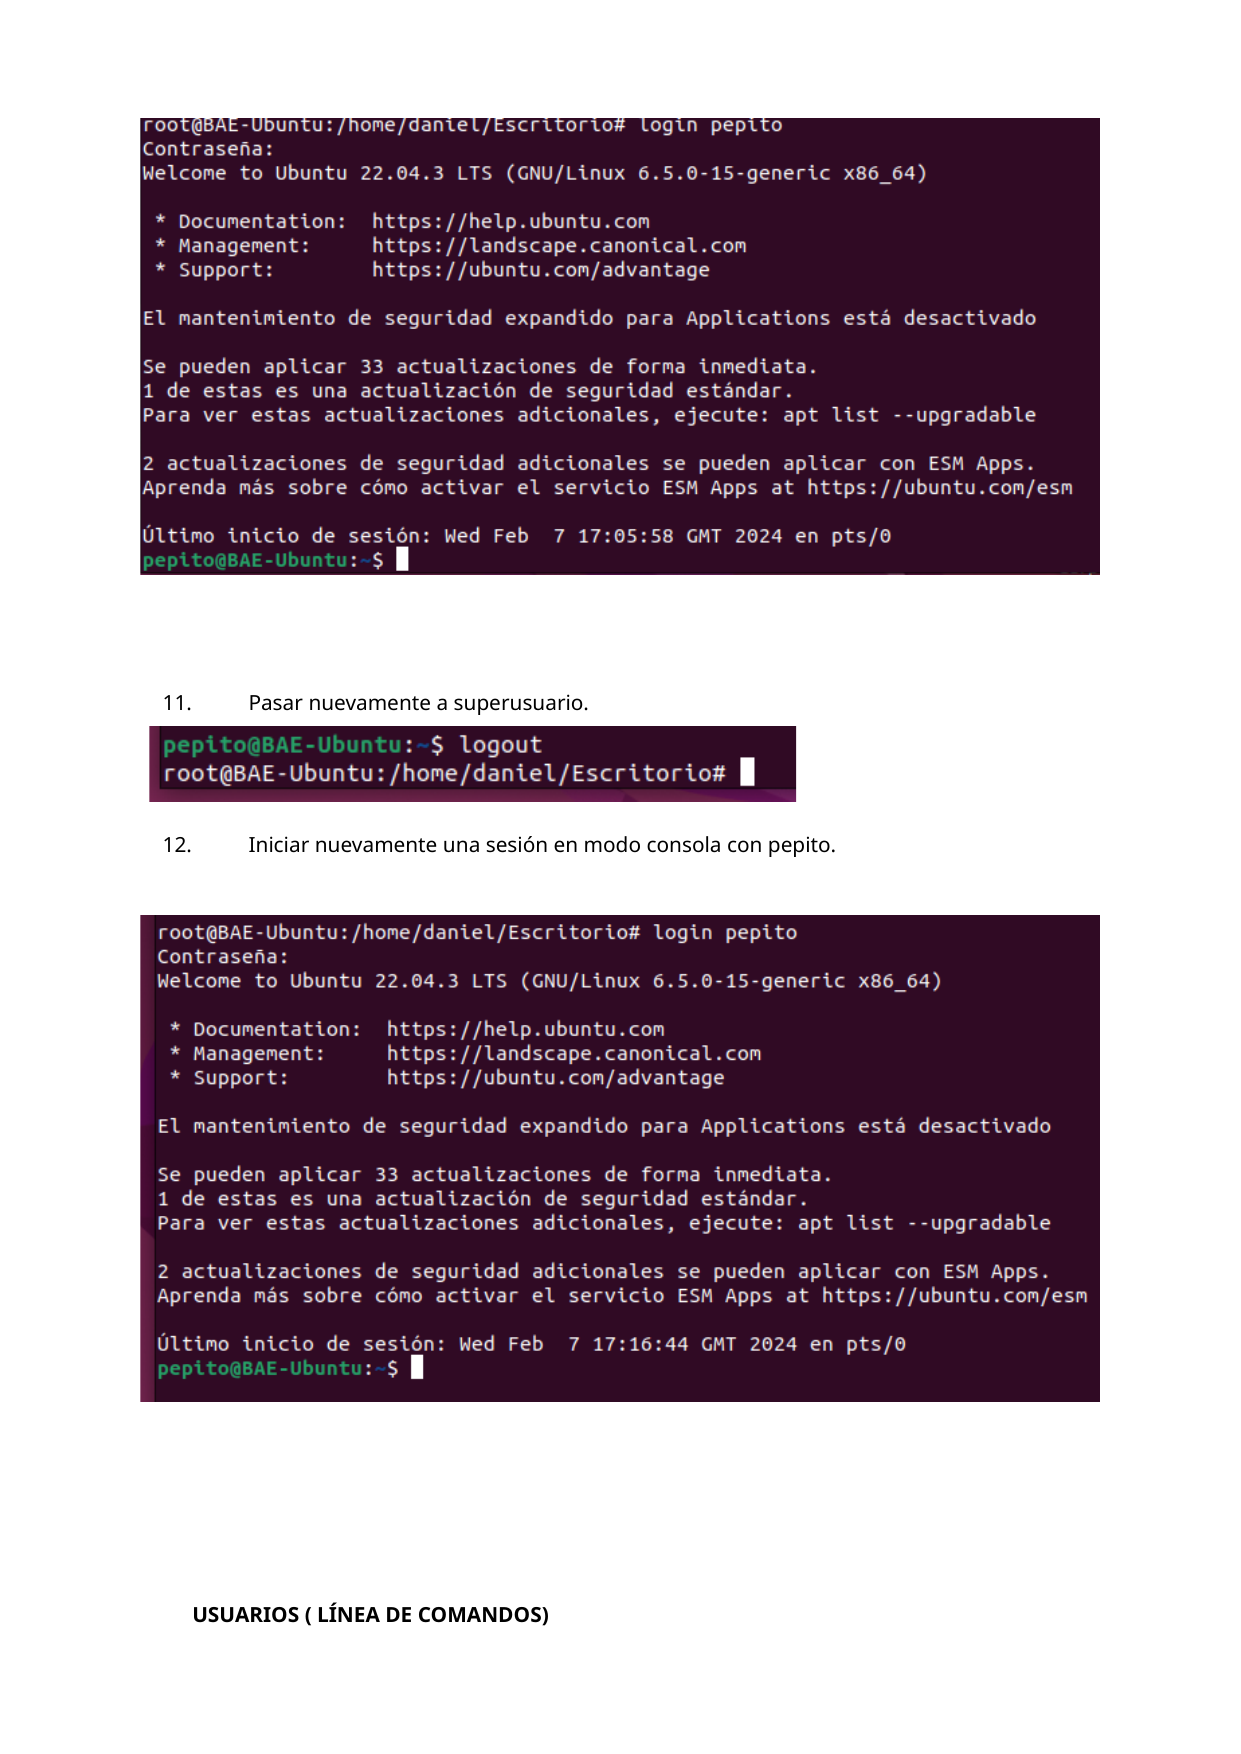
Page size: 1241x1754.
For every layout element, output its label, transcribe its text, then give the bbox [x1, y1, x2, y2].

picture [149, 726, 797, 802]
picture [140, 118, 1100, 575]
text USUARIOS ( LÍNEA DE COMANDOS) [118, 1600, 1122, 1629]
picture [140, 915, 1100, 1402]
list Iniciar nuevamente una sesión en modo consola con pepito. [162, 830, 1122, 859]
list Pasar nuevamente a superusuario. [162, 688, 1122, 717]
